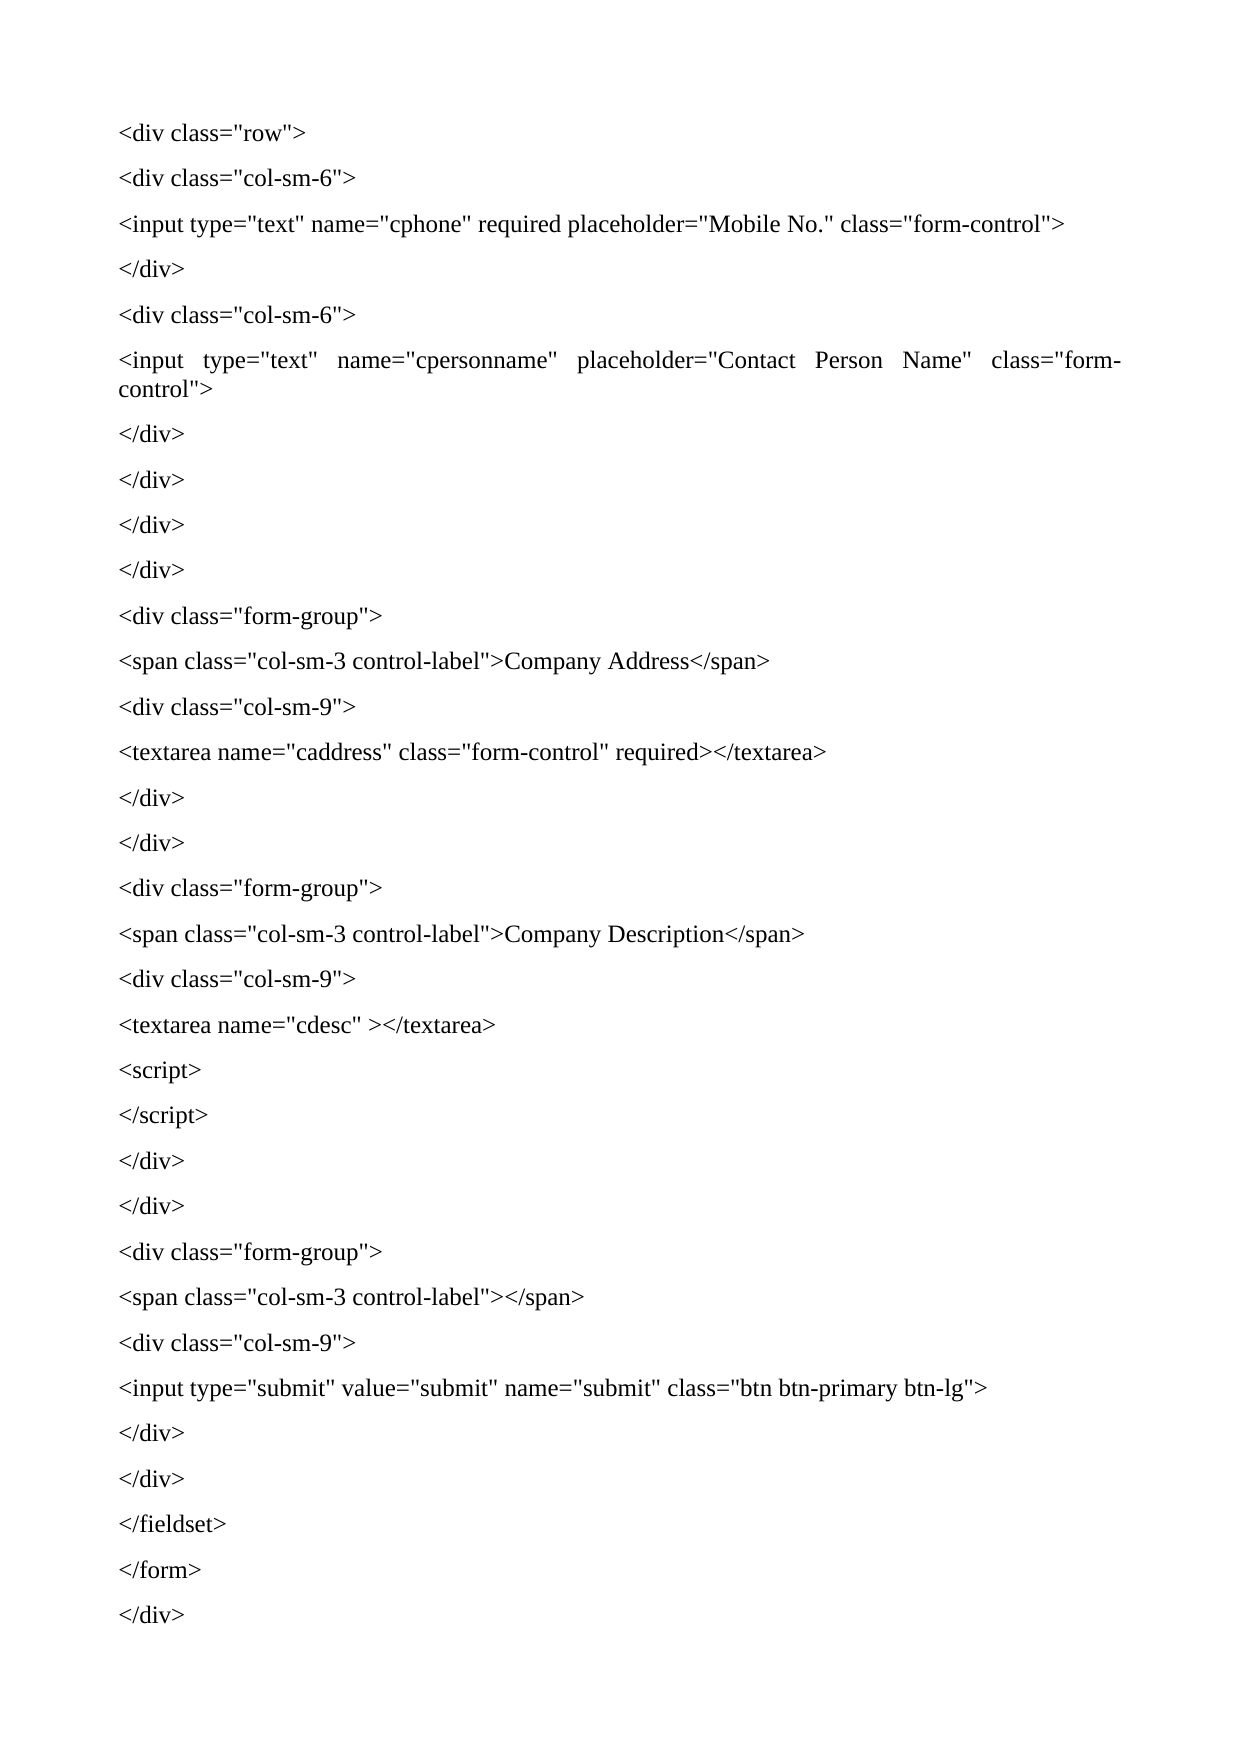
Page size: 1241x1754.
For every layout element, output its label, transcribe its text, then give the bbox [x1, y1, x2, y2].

text </div> [118, 1600, 1122, 1629]
text </form> [118, 1555, 1122, 1583]
text </div> [118, 510, 1122, 539]
text <span class="col-sm-3 control-label"></span> [118, 1282, 1122, 1311]
text <input type="text" name="cphone" required placeholder="Mobile No." class="form-control"> [118, 209, 1122, 238]
text <div class="form-group"> [118, 601, 1122, 630]
text <textarea name="cdesc" ></textarea> [118, 1010, 1122, 1038]
text </div> [118, 1146, 1122, 1175]
text <div class="form-group"> [118, 873, 1122, 902]
text <div class="col-sm-9"> [118, 964, 1122, 993]
text <script> [118, 1055, 1122, 1084]
text </div> [118, 1191, 1122, 1220]
text <div class="col-sm-9"> [118, 692, 1122, 721]
text <div class="col-sm-6"> [118, 163, 1122, 192]
text <div class="row"> [118, 118, 1122, 147]
text <input type="submit" value="submit" name="submit" class="btn btn-primary btn-lg"> [118, 1373, 1122, 1402]
text </div> [118, 254, 1122, 283]
text </div> [118, 1464, 1122, 1493]
text <span class="col-sm-3 control-label">Company Description</span> [118, 919, 1122, 948]
text </div> [118, 828, 1122, 857]
text <div class="col-sm-6"> [118, 300, 1122, 328]
text <span class="col-sm-3 control-label">Company Address</span> [118, 646, 1122, 675]
text </script> [118, 1101, 1122, 1129]
text </div> [118, 783, 1122, 811]
text </div> [118, 465, 1122, 493]
text <input type="text" name="cpersonname" placeholder="Contact Person Name" class="form-control"> [118, 345, 1122, 403]
text <textarea name="caddress" class="form-control" required></textarea> [118, 737, 1122, 766]
text <div class="col-sm-9"> [118, 1328, 1122, 1356]
text <div class="form-group"> [118, 1237, 1122, 1266]
text </div> [118, 556, 1122, 584]
text </fieldset> [118, 1509, 1122, 1538]
text </div> [118, 1418, 1122, 1447]
text </div> [118, 419, 1122, 448]
